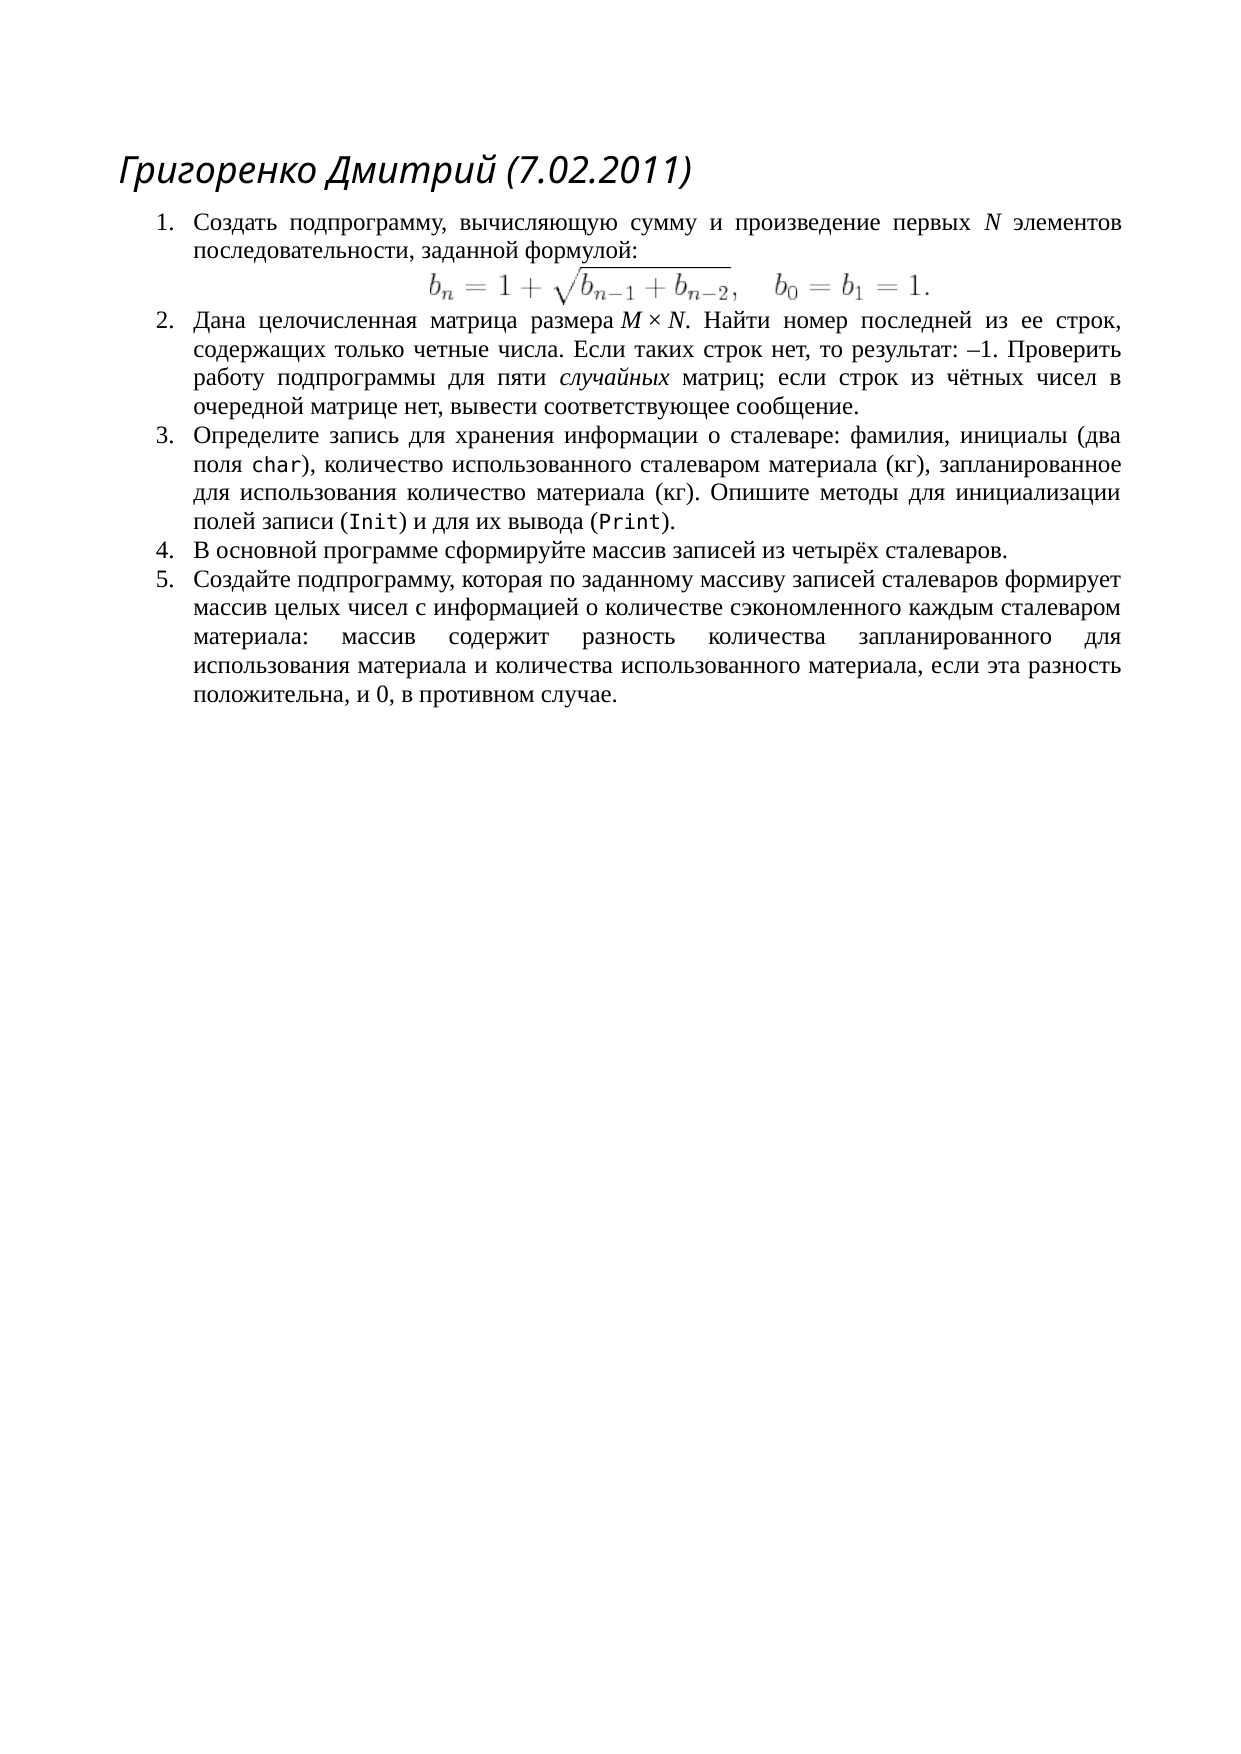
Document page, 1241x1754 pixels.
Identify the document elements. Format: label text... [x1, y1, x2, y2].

list Создайте подпрограмму, которая по заданному массиву записей сталеваров формирует массив целых чисел с информацией о количестве сэкономленного каждым сталеваром материала: массив содержит разность количества запланированного для использования материала и количества использованного материала, если эта разность положительна, и 0, в противном случае. [156, 564, 1122, 707]
list Создать подпрограмму, вычисляющую сумму и произведение первых N элементов последовательности, заданной формулой: [156, 207, 1122, 264]
list Дана целочисленная матрица размера M × N. Найти номер последней из ее строк, содержащих только четные числа. Если таких строк нет, то результат: –1. Проверить работу подпрограммы для пяти случайных матриц; если строк из чётных чисел в очередной матрице нет, вывести соответствующее сообщение. [156, 264, 1122, 420]
list Определите запись для хранения информации о сталеваре: фамилия, инициалы (два поля char), количество использованного сталеваром материала (кг), запланированное для использования количество материала (кг). Опишите методы для инициализации полей записи (Init) и для их вывода (Print). [156, 420, 1122, 535]
subtitle Григоренко Дмитрий (7.02.2011) [118, 143, 1122, 194]
picture [430, 267, 929, 305]
list В основной программе сформируйте массив записей из четырёх сталеваров. [156, 535, 1122, 564]
